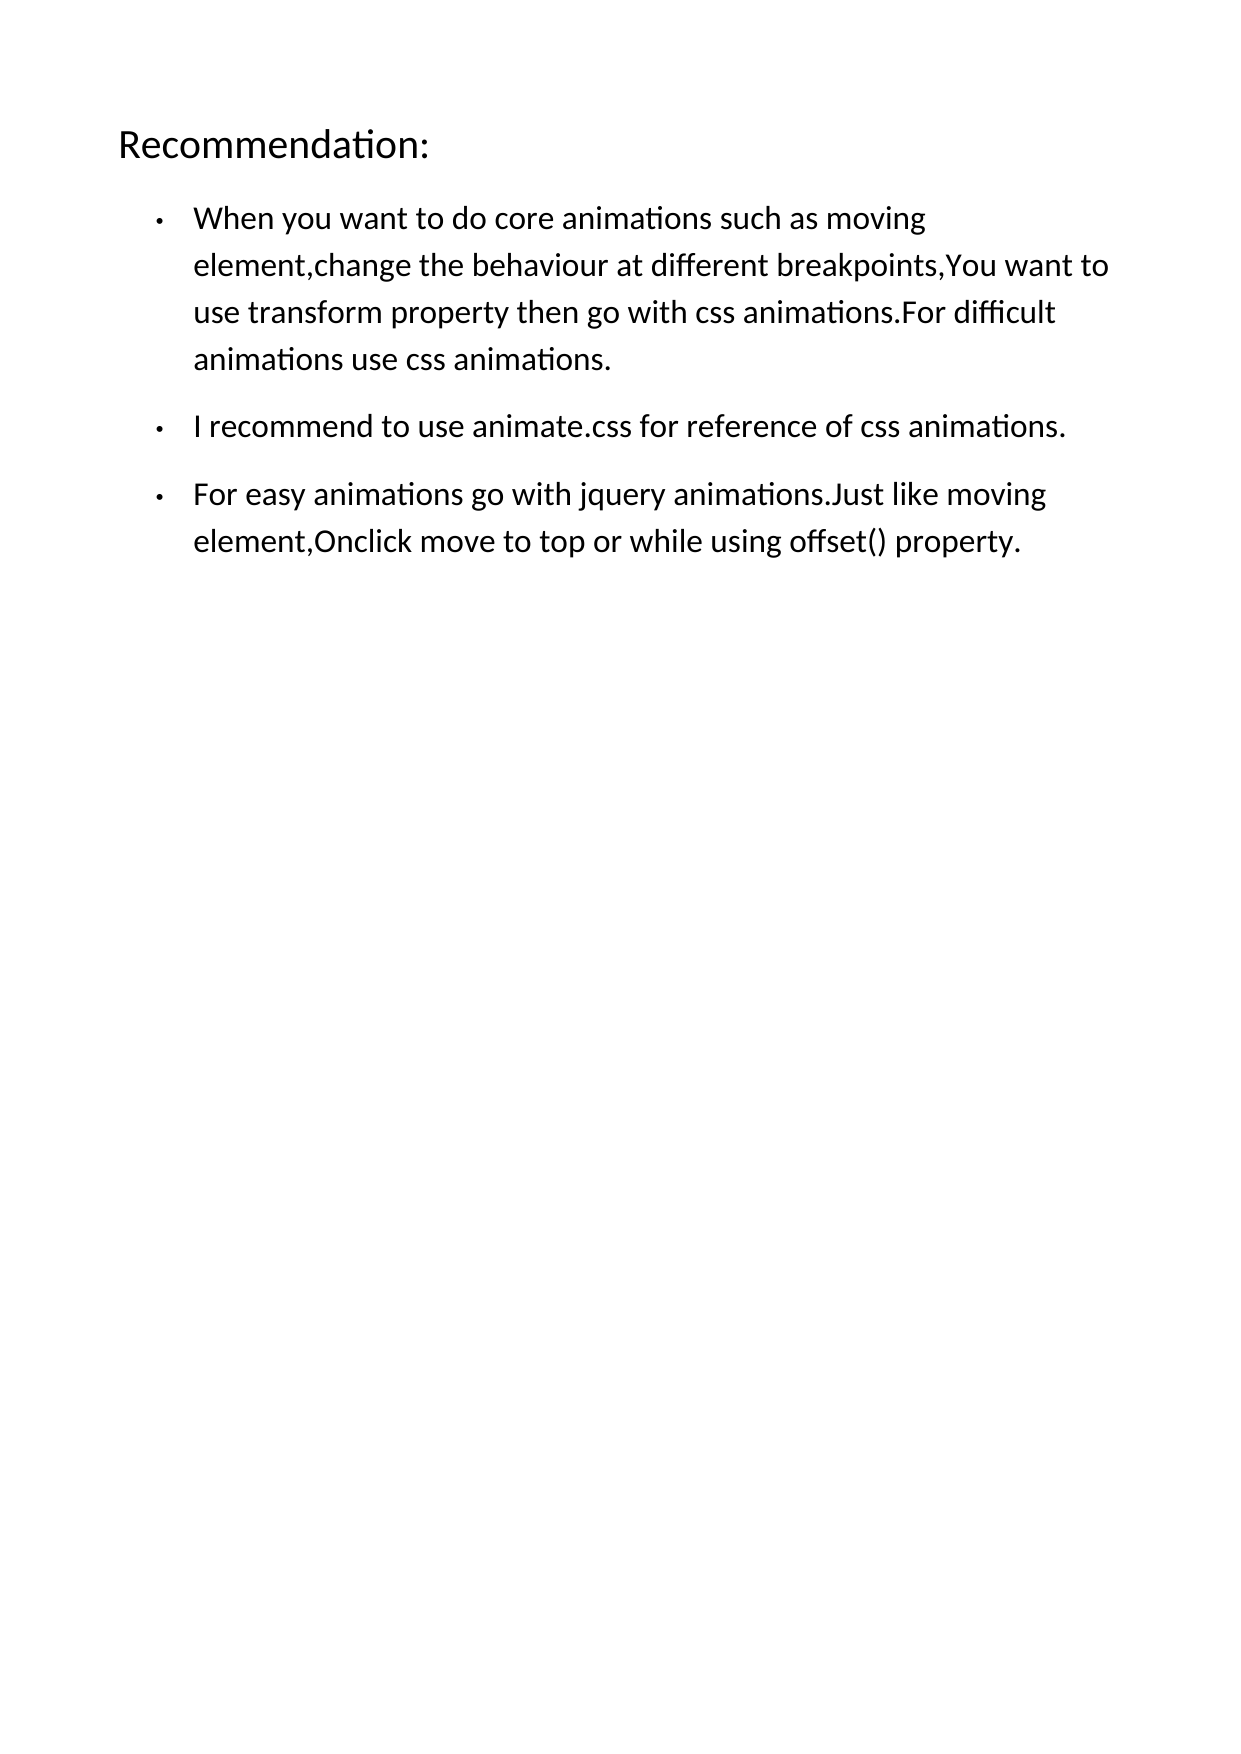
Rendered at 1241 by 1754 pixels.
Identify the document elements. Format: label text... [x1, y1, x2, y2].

list For easy animations go with jquery animations.Just like moving element,Onclick move to top or while using offset() property. [156, 473, 1122, 560]
list When you want to do core animations such as moving element,change the behaviour at different breakpoints,You want to use transform property then go with css animations.For difficult animations use css animations. [156, 197, 1122, 378]
text Recommendation: [118, 118, 1122, 169]
list I recommend to use animate.css for reference of css animations. [156, 405, 1122, 446]
